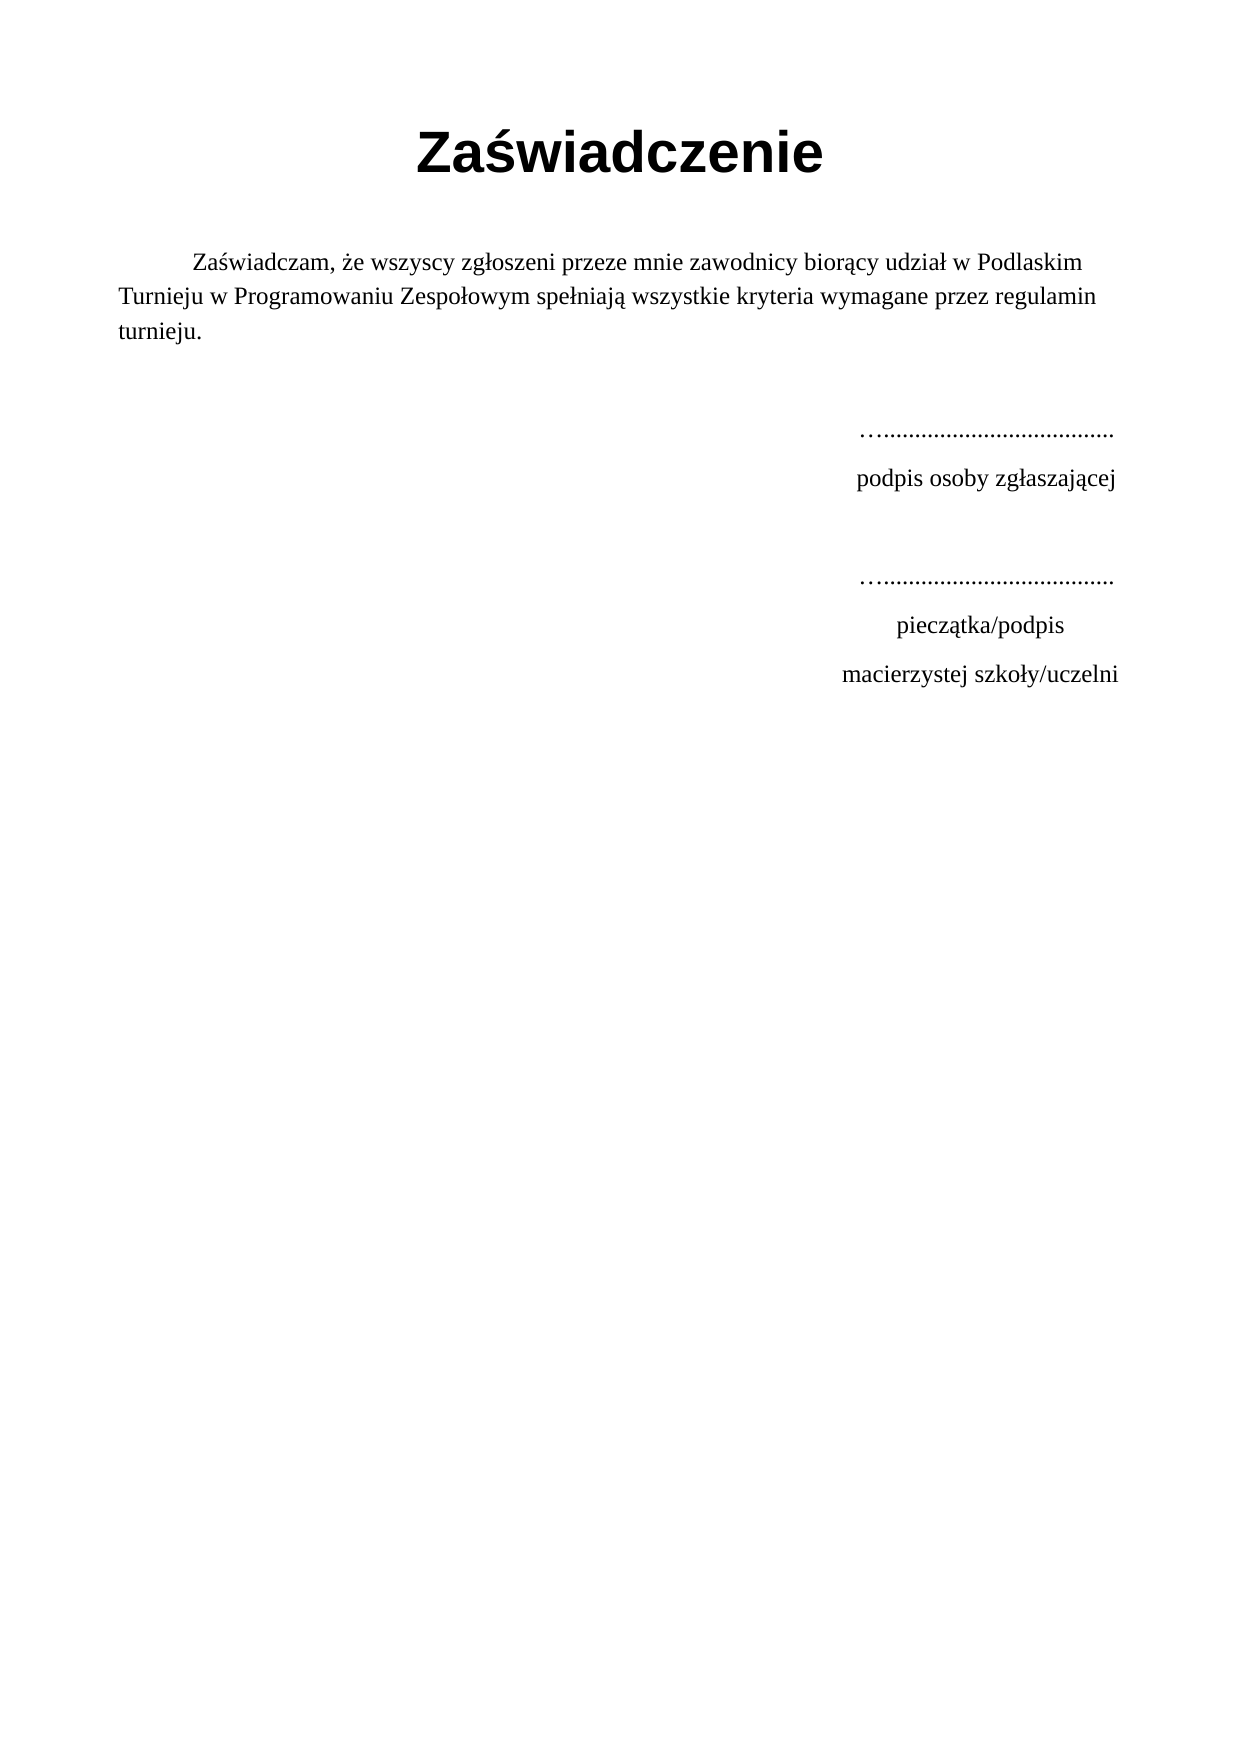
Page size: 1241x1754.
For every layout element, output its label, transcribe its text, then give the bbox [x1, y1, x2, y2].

text podpis osoby zgłaszającej [118, 463, 1122, 492]
text Zaświadczam, że wszyscy zgłoszeni przeze mnie zawodnicy biorący udział w Podlaskim Turnieju w Programowaniu Zespołowym spełniają wszystkie kryteria wymagane przez regulamin turnieju. [118, 247, 1122, 344]
text …..................................... [118, 414, 1122, 443]
title Zaświadczenie [118, 118, 1122, 185]
text macierzystej szkoły/uczelni [118, 659, 1122, 688]
text …..................................... [118, 561, 1122, 590]
text pieczątka/podpis [118, 610, 1122, 639]
